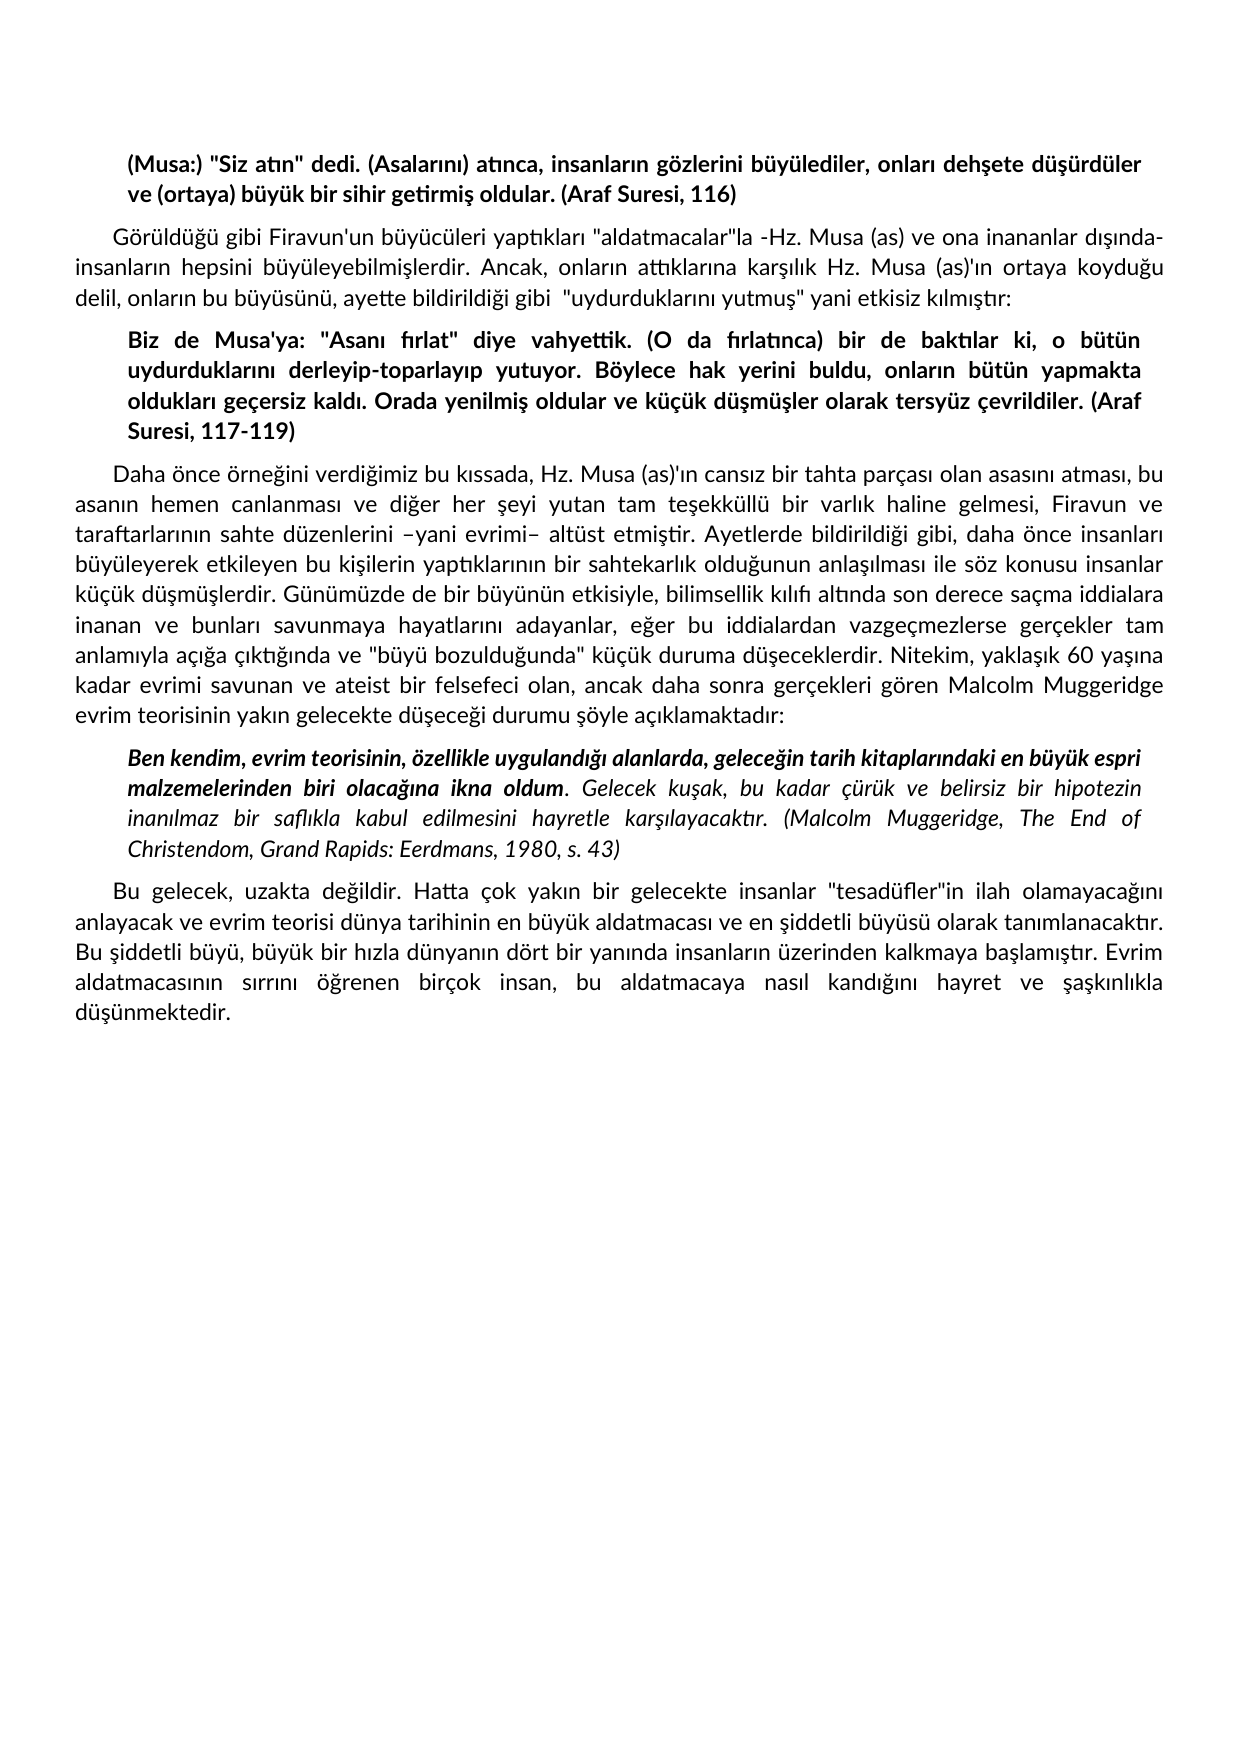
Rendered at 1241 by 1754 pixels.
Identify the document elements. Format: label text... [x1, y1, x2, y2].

text Daha önce örneğini verdiğimiz bu kıssada, Hz. Musa (as)'ın cansız bir tahta parçası olan asasını atması, bu asanın hemen canlanması ve diğer her şeyi yutan tam teşekküllü bir varlık haline gelmesi, Firavun ve taraftarlarının sahte düzenlerini –yani evrimi– altüst etmiştir. Ayetlerde bildirildiği gibi, daha önce insanları büyüleyerek etkileyen bu kişilerin yaptıklarının bir sahtekarlık olduğunun anlaşılması ile söz konusu insanlar küçük düşmüşlerdir. Günümüzde de bir büyünün etkisiyle, bilimsellik kılıfı altında son derece saçma iddialara inanan ve bunları savunmaya hayatlarını adayanlar, eğer bu iddialardan vazgeçmezlerse gerçekler tam anlamıyla açığa çıktığında ve "büyü bozulduğunda" küçük duruma düşeceklerdir. Nitekim, yaklaşık 60 yaşına kadar evrimi savunan ve ateist bir felsefeci olan, ancak daha sonra gerçekleri gören Malcolm Muggeridge evrim teorisinin yakın gelecekte düşeceği durumu şöyle açıklamaktadır: [75, 459, 1165, 728]
text (Musa:) "Siz atın" dedi. (Asalarını) atınca, insanların gözlerini büyülediler, onları dehşete düşürdüler ve (ortaya) büyük bir sihir getirmiş oldular. (Araf Suresi, 116) [127, 150, 1143, 208]
text Görüldüğü gibi Firavun'un büyücüleri yaptıkları "aldatmacalar"la -Hz. Musa (as) ve ona inananlar dışında- insanların hepsini büyüleyebilmişlerdir. Ancak, onların attıklarına karşılık Hz. Musa (as)'ın ortaya koyduğu delil, onların bu büyüsünü, ayette bildirildiği gibi "uydurduklarını yutmuş" yani etkisiz kılmıştır: [75, 223, 1165, 311]
text Biz de Musa'ya: "Asanı fırlat" diye vahyettik. (O da fırlatınca) bir de baktılar ki, o bütün uydurduklarını derleyip-toparlayıp yutuyor. Böylece hak yerini buldu, onların bütün yapmakta oldukları geçersiz kaldı. Orada yenilmiş oldular ve küçük düşmüşler olarak tersyüz çevrildiler. (Araf Suresi, 117-119) [127, 326, 1143, 444]
text Ben kendim, evrim teorisinin, özellikle uygulandığı alanlarda, geleceğin tarih kitaplarındaki en büyük espri malzemelerinden biri olacağına ikna oldum. Gelecek kuşak, bu kadar çürük ve belirsiz bir hipotezin inanılmaz bir saflıkla kabul edilmesini hayretle karşılayacaktır. (Malcolm Muggeridge, The End of Christendom, Grand Rapids: Eerdmans, 1980, s. 43) [127, 744, 1143, 862]
text Bu gelecek, uzakta değildir. Hatta çok yakın bir gelecekte insanlar "tesadüfler"in ilah olamayacağını anlayacak ve evrim teorisi dünya tarihinin en büyük aldatmacası ve en şiddetli büyüsü olarak tanımlanacaktır. Bu şiddetli büyü, büyük bir hızla dünyanın dört bir yanında insanların üzerinden kalkmaya başlamıştır. Evrim aldatmacasının sırrını öğrenen birçok insan, bu aldatmacaya nasıl kandığını hayret ve şaşkınlıkla düşünmektedir. [75, 877, 1165, 1025]
